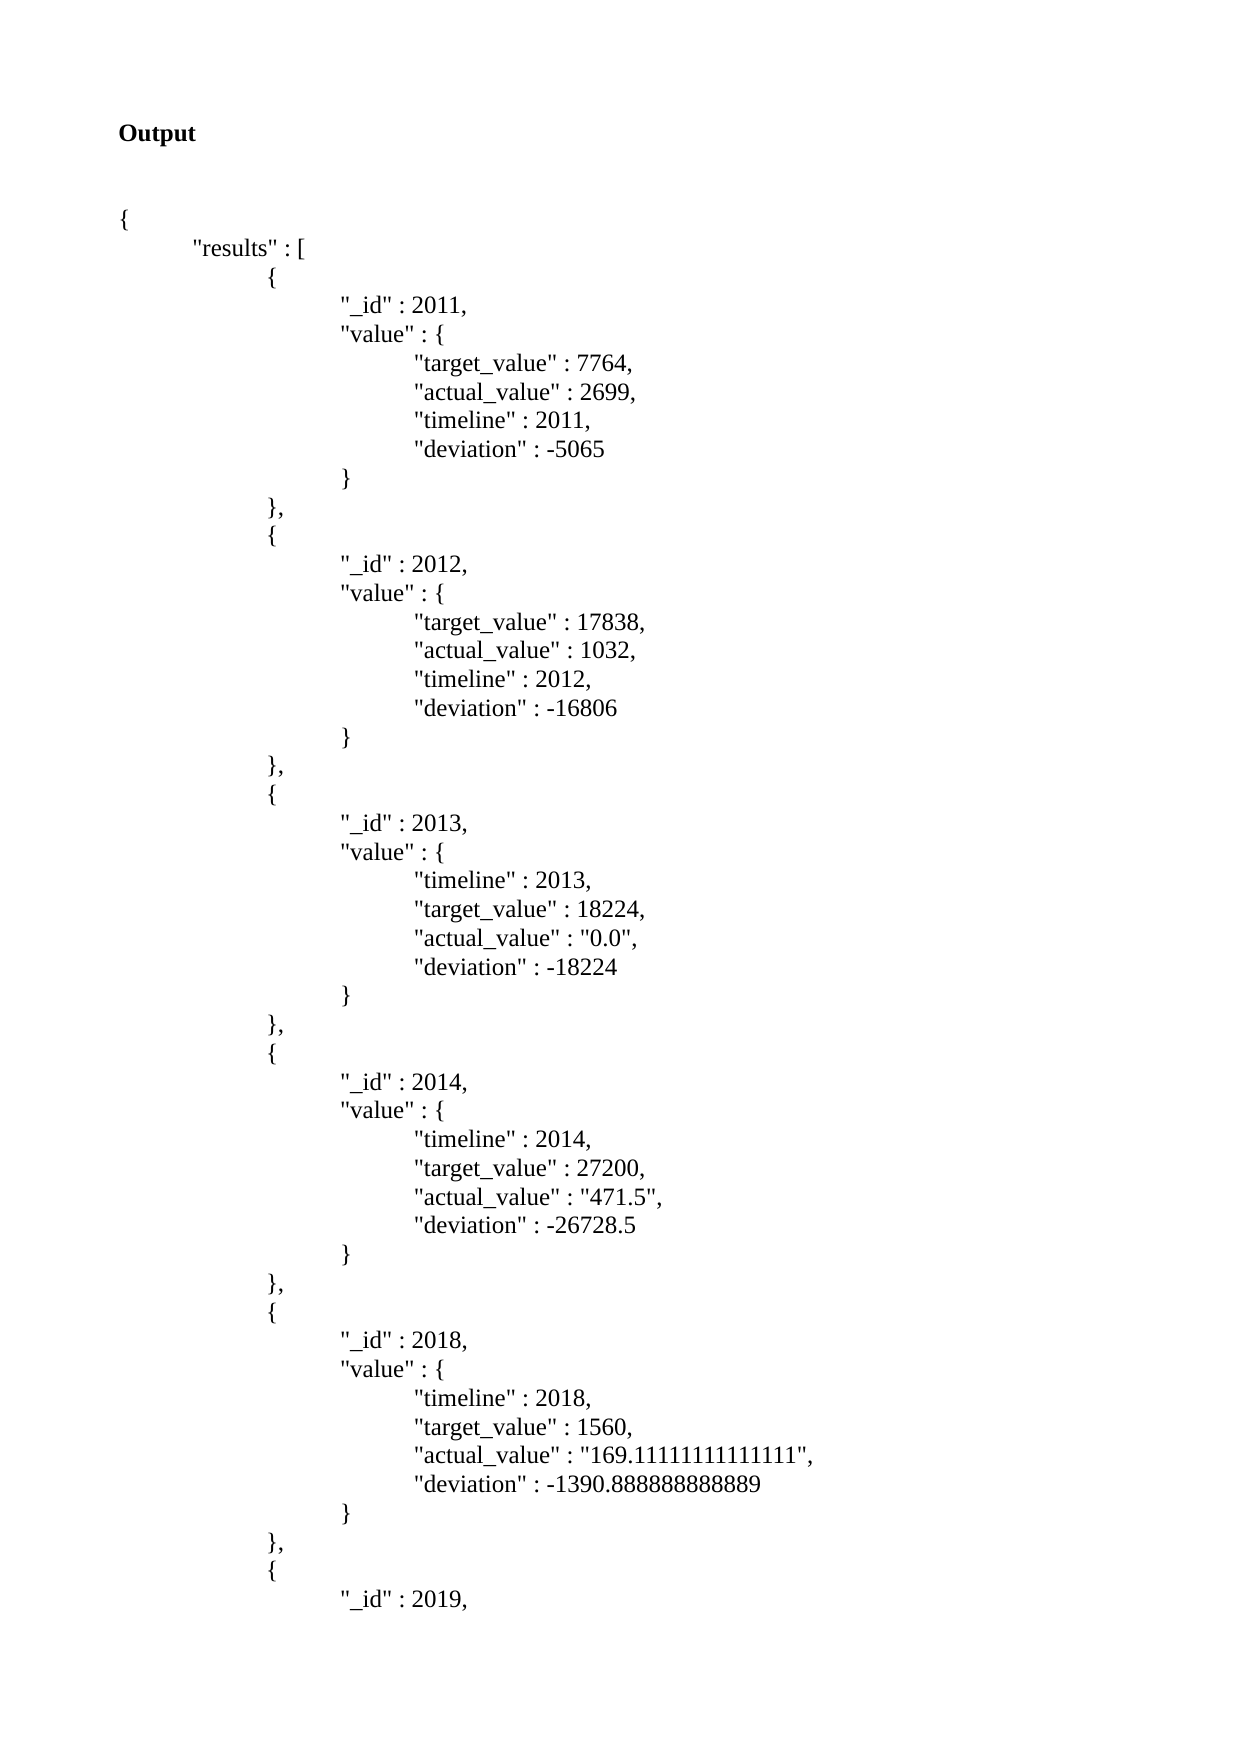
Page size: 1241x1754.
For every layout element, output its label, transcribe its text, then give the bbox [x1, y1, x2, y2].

text "value" : { [118, 1354, 1122, 1383]
text { [118, 1038, 1122, 1067]
text "_id" : 2019, [118, 1584, 1122, 1613]
text "target_value" : 17838, [118, 607, 1122, 636]
text "deviation" : -1390.888888888889 [118, 1469, 1122, 1498]
text "timeline" : 2012, [118, 664, 1122, 693]
text "value" : { [118, 319, 1122, 348]
text { [118, 1297, 1122, 1326]
text "_id" : 2013, [118, 808, 1122, 837]
text "_id" : 2011, [118, 291, 1122, 319]
text "deviation" : -26728.5 [118, 1211, 1122, 1239]
text "target_value" : 18224, [118, 894, 1122, 923]
text }, [118, 1527, 1122, 1556]
text "actual_value" : 2699, [118, 377, 1122, 406]
text "timeline" : 2011, [118, 406, 1122, 434]
text } [118, 1498, 1122, 1527]
text { [118, 204, 1122, 233]
text "actual_value" : "169.11111111111111", [118, 1441, 1122, 1469]
text "timeline" : 2014, [118, 1124, 1122, 1153]
text "target_value" : 1560, [118, 1412, 1122, 1441]
text "_id" : 2014, [118, 1067, 1122, 1096]
text "_id" : 2012, [118, 549, 1122, 578]
text "actual_value" : "471.5", [118, 1182, 1122, 1211]
text "deviation" : -16806 [118, 693, 1122, 722]
text } [118, 463, 1122, 492]
text "actual_value" : 1032, [118, 636, 1122, 664]
text "target_value" : 27200, [118, 1153, 1122, 1182]
text }, [118, 751, 1122, 779]
text } [118, 1239, 1122, 1268]
text { [118, 779, 1122, 808]
text { [118, 262, 1122, 291]
text "_id" : 2018, [118, 1326, 1122, 1354]
text "value" : { [118, 578, 1122, 607]
text } [118, 722, 1122, 751]
text "results" : [ [118, 233, 1122, 262]
text { [118, 521, 1122, 549]
text "target_value" : 7764, [118, 348, 1122, 377]
text }, [118, 1009, 1122, 1038]
text "timeline" : 2018, [118, 1383, 1122, 1412]
text Output [118, 118, 1122, 147]
text "deviation" : -5065 [118, 434, 1122, 463]
text }, [118, 492, 1122, 521]
text "timeline" : 2013, [118, 866, 1122, 894]
text "value" : { [118, 1096, 1122, 1124]
text }, [118, 1268, 1122, 1297]
text { [118, 1556, 1122, 1584]
text "actual_value" : "0.0", [118, 923, 1122, 952]
text "deviation" : -18224 [118, 952, 1122, 981]
text "value" : { [118, 837, 1122, 866]
text } [118, 981, 1122, 1009]
